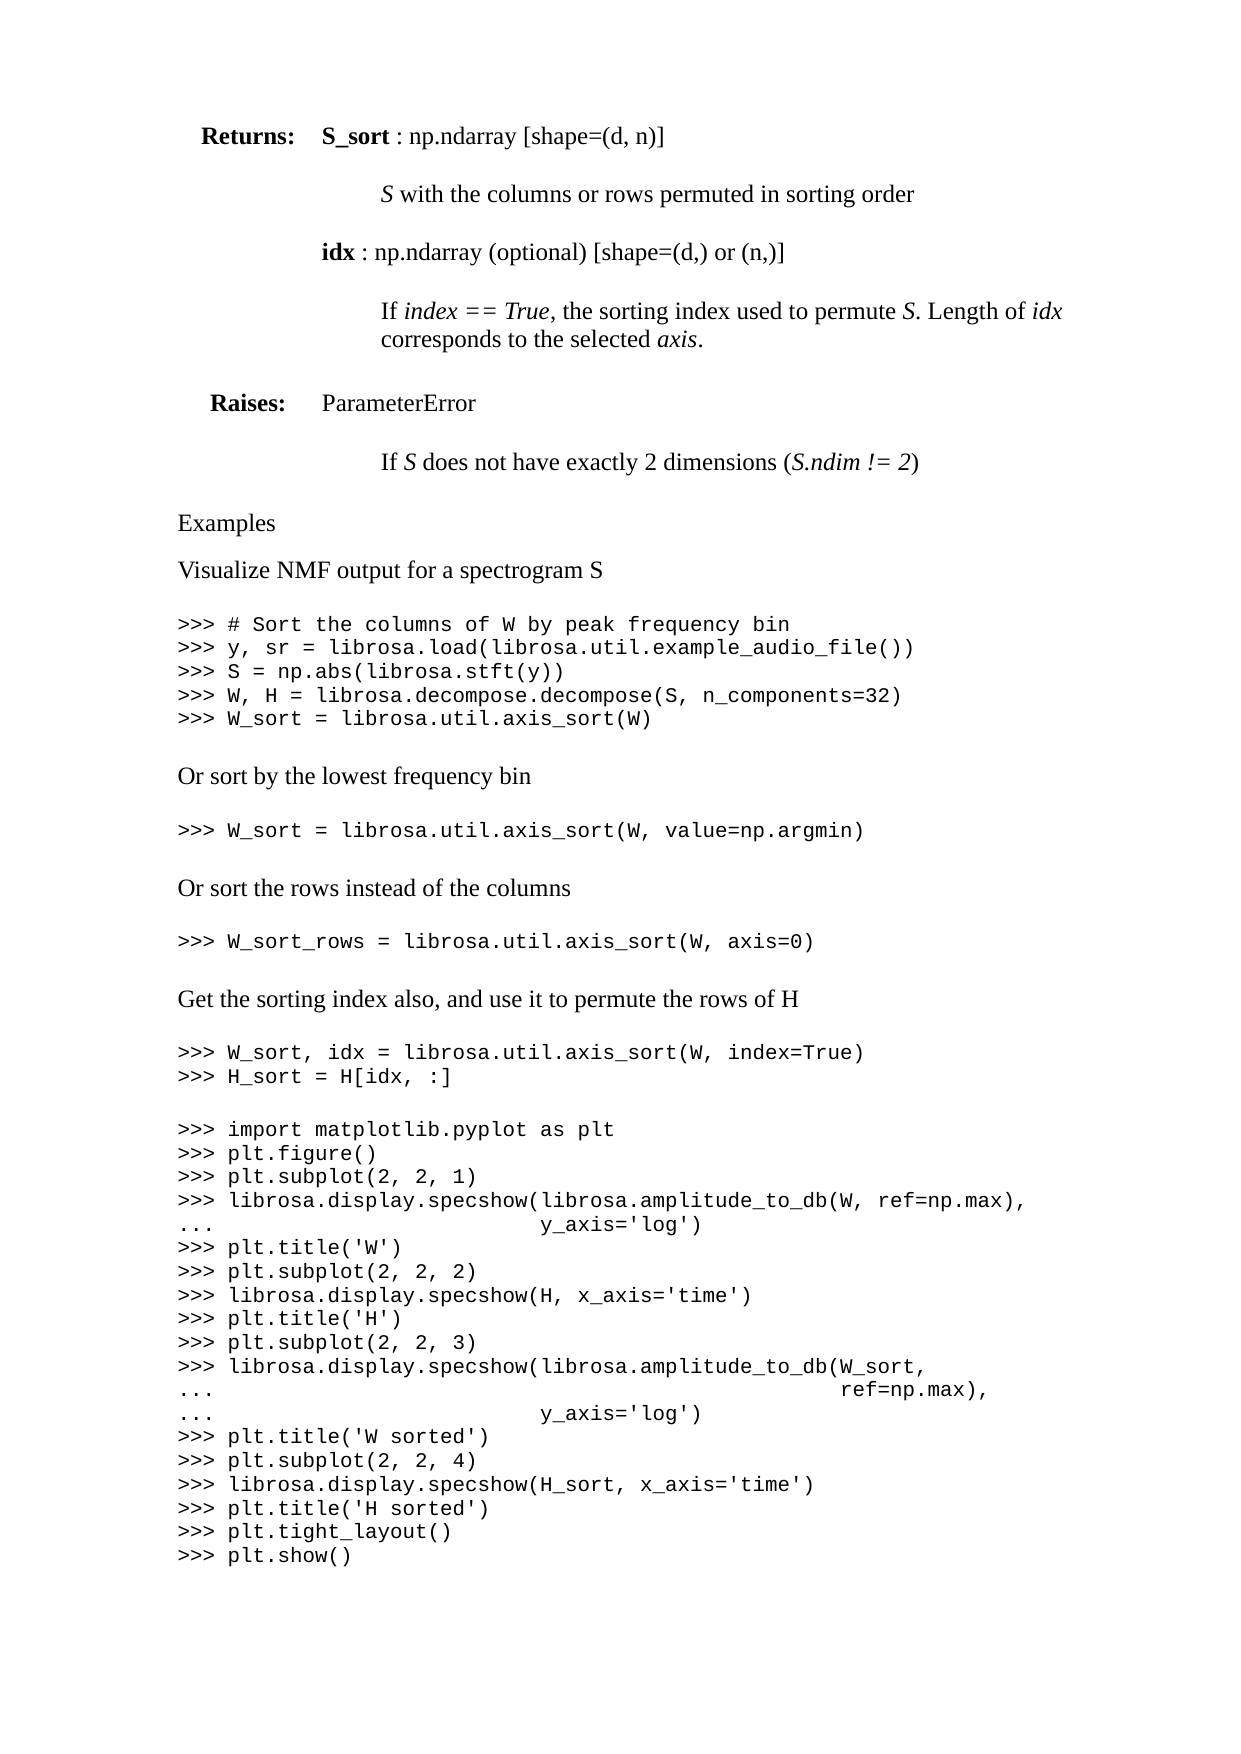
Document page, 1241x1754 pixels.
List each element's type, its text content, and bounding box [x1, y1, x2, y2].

text ... ref=np.max), [177, 1379, 1122, 1403]
text >>> plt.show() [177, 1545, 1122, 1568]
text >>> librosa.display.specshow(librosa.amplitude_to_db(W_sort, [177, 1356, 1122, 1379]
text >>> y, sr = librosa.load(librosa.util.example_audio_file()) [177, 637, 1122, 661]
text Examples [177, 508, 1122, 537]
text >>> plt.title('W') [177, 1237, 1122, 1261]
table_cell S_sort : np.ndarray [shape=(d, n)] S with the columns or rows permuted in sorting order idx : np.ndarray (optional) [shape=(d,) or (n,)] If index == True, the sorting index used to permute S. Length of idx corresponds to the selected axis. [319, 118, 1122, 386]
table_cell ParameterError If S does not have exactly 2 dimensions (S.ndim != 2) [319, 386, 1122, 508]
text >>> W_sort = librosa.util.axis_sort(W, value=np.argmin) [177, 820, 1122, 843]
text >>> plt.title('H sorted') [177, 1497, 1122, 1521]
list Or sort the rows instead of the columns [177, 873, 1122, 902]
table_cell Raises: [177, 386, 319, 508]
text >>> plt.figure() [177, 1143, 1122, 1166]
text >>> plt.subplot(2, 2, 2) [177, 1261, 1122, 1285]
text ... y_axis='log') [177, 1214, 1122, 1237]
text >>> # Sort the columns of W by peak frequency bin [177, 614, 1122, 637]
list Or sort by the lowest frequency bin [177, 761, 1122, 790]
text >>> W_sort, idx = librosa.util.axis_sort(W, index=True) [177, 1042, 1122, 1066]
text >>> W_sort_rows = librosa.util.axis_sort(W, axis=0) [177, 931, 1122, 955]
text ... y_axis='log') [177, 1403, 1122, 1427]
text >>> plt.subplot(2, 2, 3) [177, 1332, 1122, 1356]
text >>> plt.subplot(2, 2, 4) [177, 1450, 1122, 1474]
text >>> W, H = librosa.decompose.decompose(S, n_components=32) [177, 685, 1122, 708]
text >>> plt.tight_layout() [177, 1521, 1122, 1545]
text >>> import matplotlib.pyplot as plt [177, 1119, 1122, 1143]
text >>> H_sort = H[idx, :] [177, 1066, 1122, 1090]
text >>> plt.title('W sorted') [177, 1427, 1122, 1450]
table_cell Returns: [177, 118, 319, 386]
text >>> librosa.display.specshow(H_sort, x_axis='time') [177, 1474, 1122, 1497]
text >>> librosa.display.specshow(librosa.amplitude_to_db(W, ref=np.max), [177, 1190, 1122, 1214]
list Visualize NMF output for a spectrogram S [177, 556, 1122, 584]
list Get the sorting index also, and use it to permute the rows of H [177, 984, 1122, 1013]
text >>> W_sort = librosa.util.axis_sort(W) [177, 708, 1122, 732]
text >>> S = np.abs(librosa.stft(y)) [177, 661, 1122, 685]
text >>> plt.title('H') [177, 1308, 1122, 1332]
text >>> librosa.display.specshow(H, x_axis='time') [177, 1285, 1122, 1308]
text >>> plt.subplot(2, 2, 1) [177, 1166, 1122, 1190]
